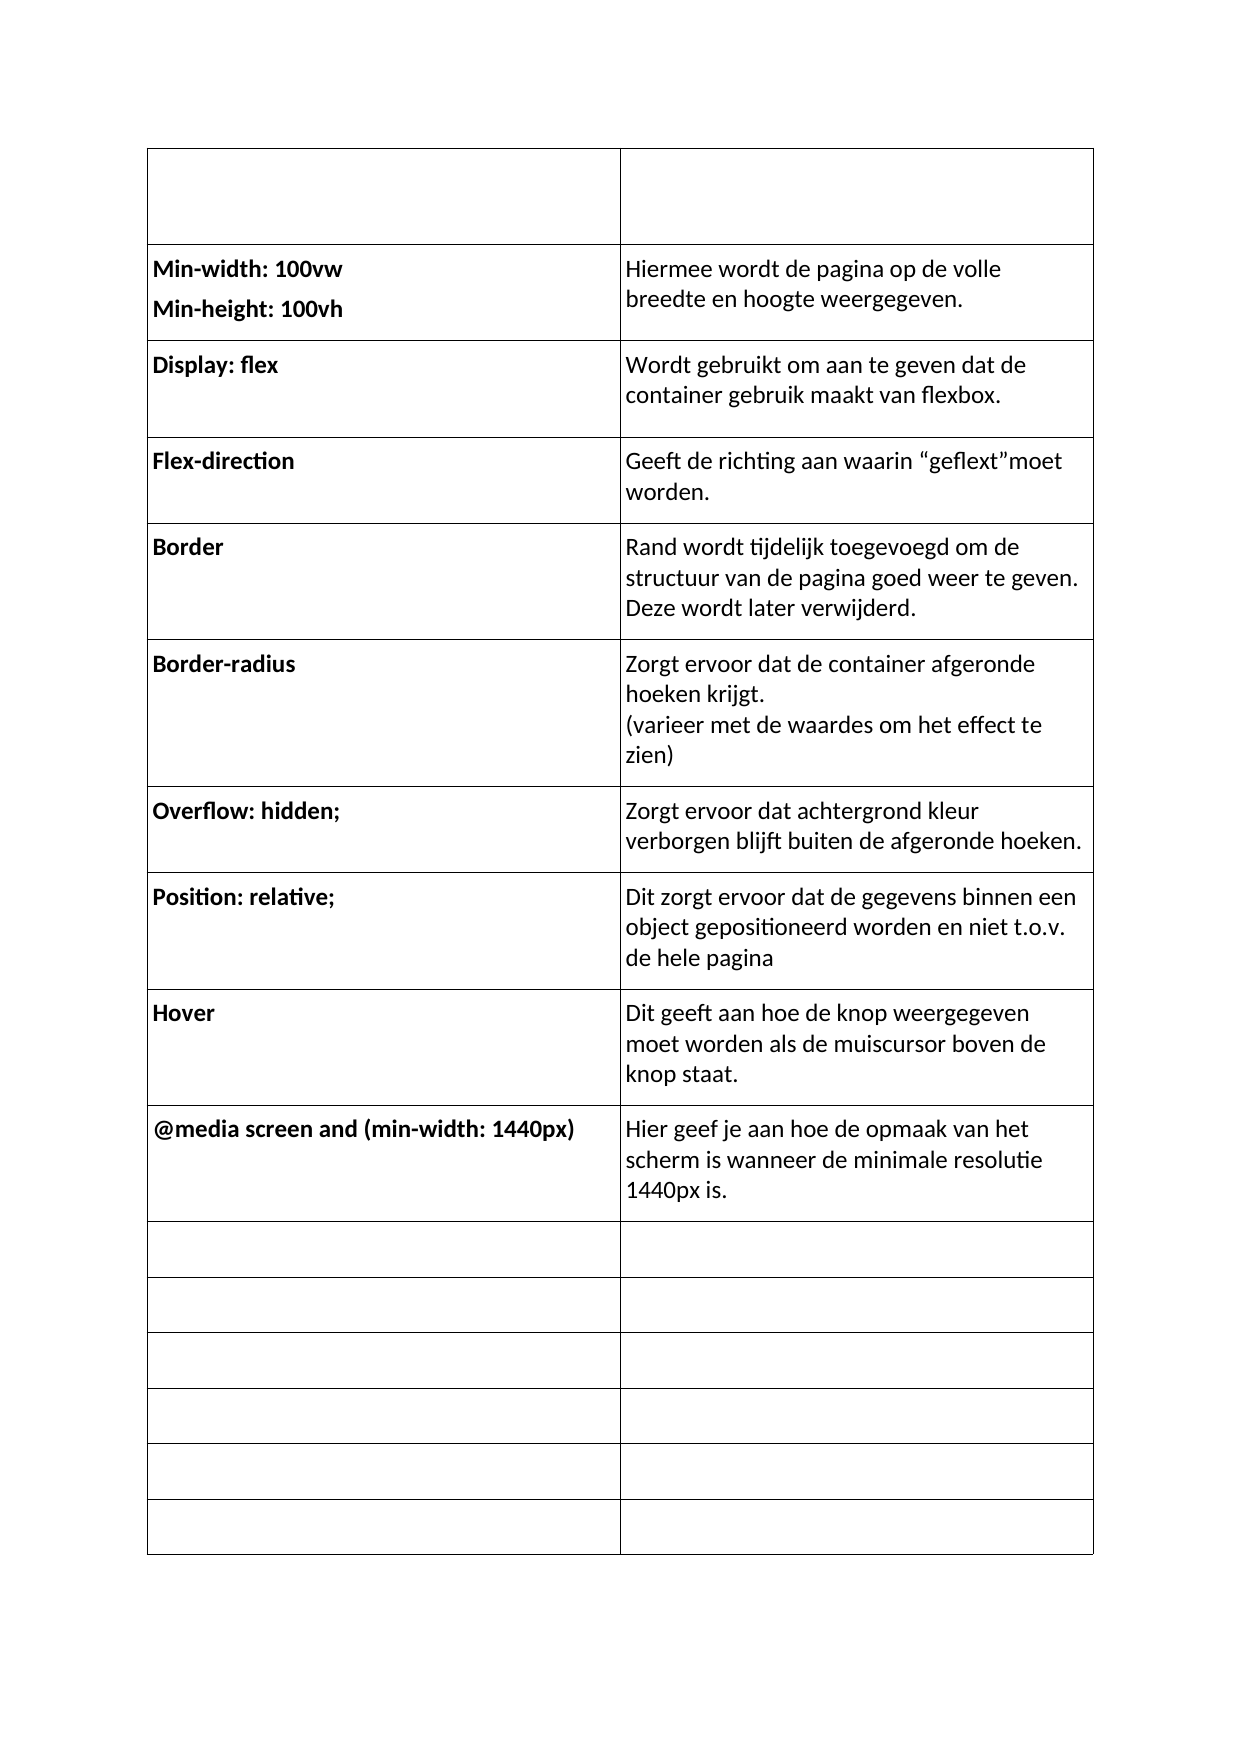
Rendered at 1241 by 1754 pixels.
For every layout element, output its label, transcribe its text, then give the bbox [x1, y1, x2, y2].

table_cell Dit geeft aan hoe de knop weergegeven moet worden als de muiscursor boven de knop staat. [621, 990, 1093, 1105]
table_cell [148, 149, 620, 244]
table_cell Flex-direction [148, 438, 620, 523]
table_cell Hiermee wordt de pagina op de volle breedte en hoogte weergegeven. [621, 245, 1093, 340]
table_cell [621, 1500, 1093, 1554]
table_cell Wordt gebruikt om aan te geven dat de container gebruik maakt van flexbox. [621, 341, 1093, 437]
table_cell Hier geef je aan hoe de opmaak van het scherm is wanneer de minimale resolutie 1440px is. [621, 1106, 1093, 1221]
table_cell [621, 1278, 1093, 1332]
table_cell [621, 1389, 1093, 1443]
table_cell Min-width: 100vw Min-height: 100vh [148, 245, 620, 340]
table_cell Zorgt ervoor dat achtergrond kleur verborgen blijft buiten de afgeronde hoeken. [621, 787, 1093, 872]
table_cell Display: flex [148, 341, 620, 437]
table_cell [148, 1500, 620, 1554]
table_cell Hover [148, 990, 620, 1105]
table_cell [148, 1278, 620, 1332]
table_cell [148, 1222, 620, 1277]
table_cell Zorgt ervoor dat de container afgeronde hoeken krijgt. (varieer met de waardes om het effect te zien) [621, 640, 1093, 786]
table_cell [621, 1444, 1093, 1498]
table_cell [621, 1222, 1093, 1277]
table_cell [621, 149, 1093, 244]
table_cell Dit zorgt ervoor dat de gegevens binnen een object gepositioneerd worden en niet t.o.v. de hele pagina [621, 873, 1093, 988]
table_cell Geeft de richting aan waarin “geflext”moet worden. [621, 438, 1093, 523]
table_cell Rand wordt tijdelijk toegevoegd om de structuur van de pagina goed weer te geven. Deze wordt later verwijderd. [621, 524, 1093, 639]
table_cell @media screen and (min-width: 1440px) [148, 1106, 620, 1221]
table_cell [148, 1389, 620, 1443]
table_cell Border-radius [148, 640, 620, 786]
table_cell Overflow: hidden; [148, 787, 620, 872]
table_cell [621, 1333, 1093, 1388]
table_cell [148, 1333, 620, 1388]
table_cell Border [148, 524, 620, 639]
table_cell Position: relative; [148, 873, 620, 988]
table_cell [148, 1444, 620, 1498]
